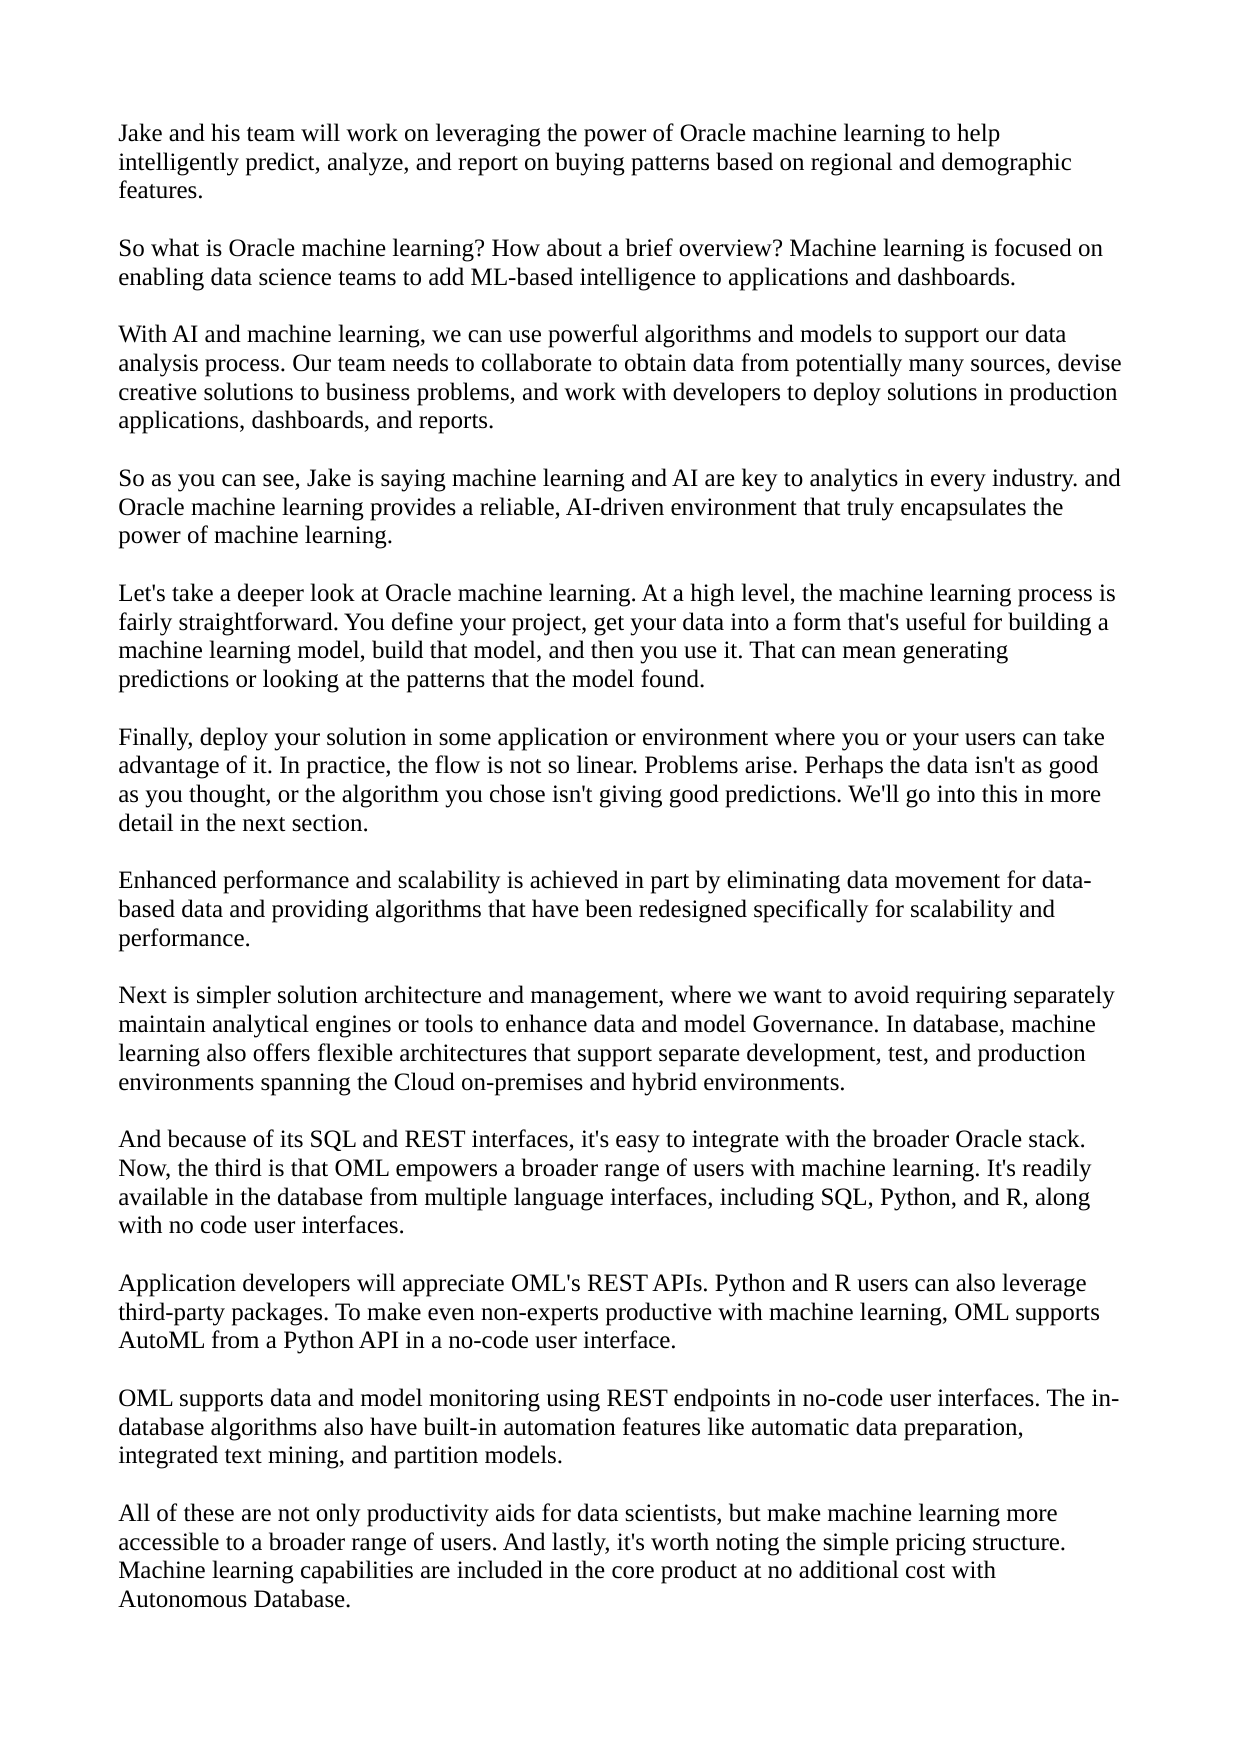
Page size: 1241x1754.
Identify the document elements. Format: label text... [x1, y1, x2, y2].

text And because of its SQL and REST interfaces, it's easy to integrate with the broader Oracle stack. Now, the third is that OML empowers a broader range of users with machine learning. It's readily available in the database from multiple language interfaces, including SQL, Python, and R, along with no code user interfaces. [118, 1124, 1122, 1239]
text So what is Oracle machine learning? How about a brief overview? Machine learning is focused on enabling data science teams to add ML-based intelligence to applications and dashboards. [118, 233, 1122, 291]
text Application developers will appreciate OML's REST APIs. Python and R users can also leverage third-party packages. To make even non-experts productive with machine learning, OML supports AutoML from a Python API in a no-code user interface. [118, 1268, 1122, 1354]
text OML supports data and model monitoring using REST endpoints in no-code user interfaces. The in-database algorithms also have built-in automation features like automatic data preparation, integrated text mining, and partition models. [118, 1383, 1122, 1469]
text All of these are not only productivity aids for data scientists, but make machine learning more accessible to a broader range of users. And lastly, it's worth noting the simple pricing structure. Machine learning capabilities are included in the core product at no additional cost with Autonomous Database. [118, 1498, 1122, 1613]
text Let's take a deeper look at Oracle machine learning. At a high level, the machine learning process is fairly straightforward. You define your project, get your data into a form that's useful for building a machine learning model, build that model, and then you use it. That can mean generating predictions or looking at the patterns that the model found. [118, 578, 1122, 693]
text Finally, deploy your solution in some application or environment where you or your users can take advantage of it. In practice, the flow is not so linear. Problems arise. Perhaps the data isn't as good as you thought, or the algorithm you chose isn't giving good predictions. We'll go into this in more detail in the next section. [118, 722, 1122, 837]
text So as you can see, Jake is saying machine learning and AI are key to analytics in every industry. and Oracle machine learning provides a reliable, AI-driven environment that truly encapsulates the power of machine learning. [118, 463, 1122, 549]
text With AI and machine learning, we can use powerful algorithms and models to support our data analysis process. Our team needs to collaborate to obtain data from potentially many sources, devise creative solutions to business problems, and work with developers to deploy solutions in production applications, dashboards, and reports. [118, 319, 1122, 434]
text Enhanced performance and scalability is achieved in part by eliminating data movement for data-based data and providing algorithms that have been redesigned specifically for scalability and performance. [118, 866, 1122, 952]
text Jake and his team will work on leveraging the power of Oracle machine learning to help intelligently predict, analyze, and report on buying patterns based on regional and demographic features. [118, 118, 1122, 204]
text Next is simpler solution architecture and management, where we want to avoid requiring separately maintain analytical engines or tools to enhance data and model Governance. In database, machine learning also offers flexible architectures that support separate development, test, and production environments spanning the Cloud on-premises and hybrid environments. [118, 981, 1122, 1096]
